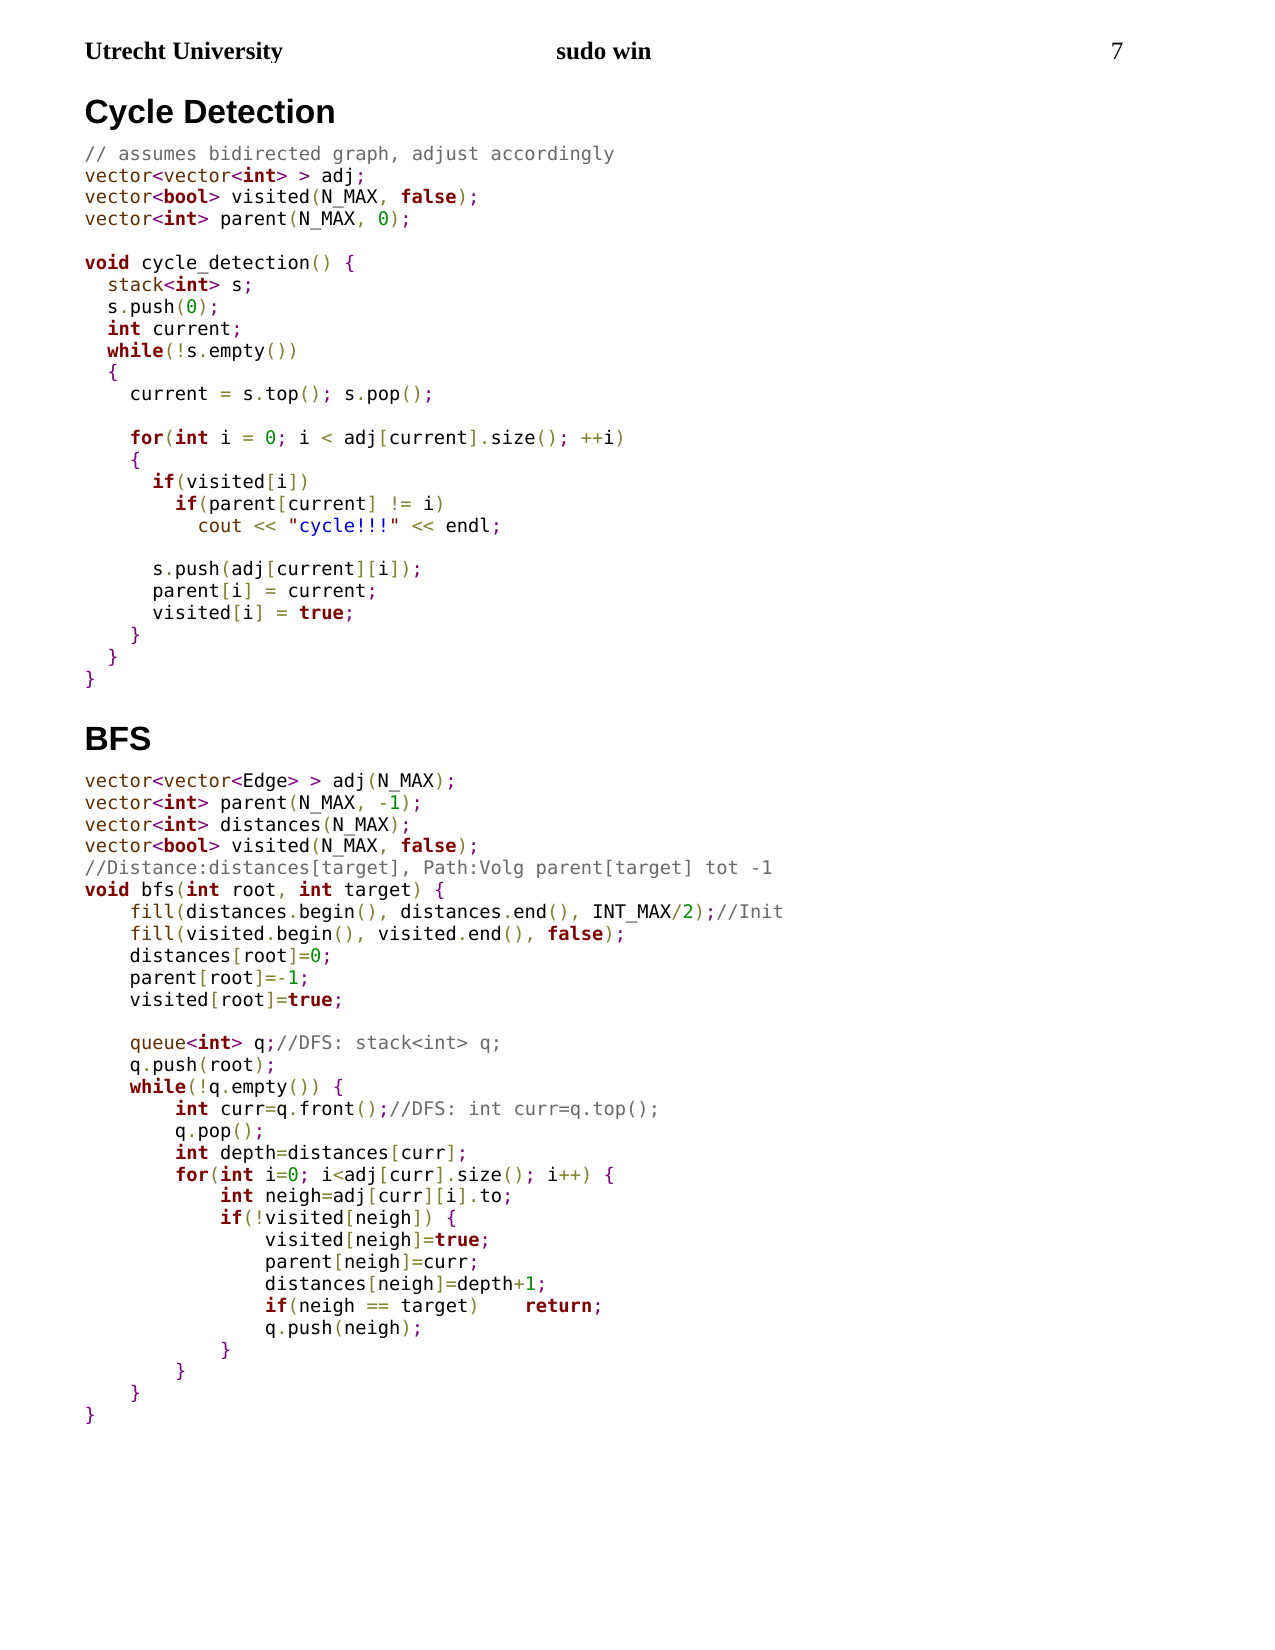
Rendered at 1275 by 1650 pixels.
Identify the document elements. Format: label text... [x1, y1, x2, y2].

text parent[i] = current; [84, 580, 1206, 602]
text } [84, 1338, 1206, 1360]
text vector<int> parent(N_MAX, 0); [84, 208, 1206, 230]
text for(int i=0; i<adj[curr].size(); i++) { [84, 1163, 1206, 1185]
text if(!visited[neigh]) { [84, 1207, 1206, 1229]
text distances[neigh]=depth+1; [84, 1273, 1206, 1295]
text parent[root]=-1; [84, 967, 1206, 988]
text //Distance:distances[target], Path:Volg parent[target] tot -1 [84, 857, 1206, 879]
text fill(visited.begin(), visited.end(), false); [84, 923, 1206, 945]
text } [84, 624, 1206, 646]
text void bfs(int root, int target) { [84, 879, 1206, 901]
text } [84, 646, 1206, 668]
text vector<int> parent(N_MAX, -1); [84, 792, 1206, 813]
text { [84, 362, 1206, 383]
text int current; [84, 318, 1206, 340]
text vector<vector<Edge> > adj(N_MAX); [84, 770, 1206, 792]
text for(int i = 0; i < adj[current].size(); ++i) [84, 427, 1206, 449]
text vector<bool> visited(N_MAX, false); [84, 187, 1206, 208]
text void cycle_detection() { [84, 252, 1206, 274]
text fill(distances.begin(), distances.end(), INT_MAX/2);//Init [84, 901, 1206, 923]
text if(parent[current] != i) [84, 493, 1206, 515]
text { [84, 449, 1206, 471]
text current = s.top(); s.pop(); [84, 383, 1206, 405]
text while(!q.empty()) { [84, 1076, 1206, 1098]
text q.push(root); [84, 1054, 1206, 1076]
text s.push(adj[current][i]); [84, 558, 1206, 580]
text if(neigh == target) return; [84, 1295, 1206, 1317]
text queue<int> q;//DFS: stack<int> q; [84, 1032, 1206, 1054]
subtitle Cycle Detection [84, 92, 1206, 131]
text } [84, 1382, 1206, 1404]
text cout << "cycle!!!" << endl; [84, 515, 1206, 537]
text vector<vector<int> > adj; [84, 165, 1206, 187]
text // assumes bidirected graph, adjust accordingly [84, 143, 1206, 165]
text vector<bool> visited(N_MAX, false); [84, 835, 1206, 857]
subtitle BFS [84, 719, 1206, 758]
text visited[i] = true; [84, 602, 1206, 624]
text while(!s.empty()) [84, 340, 1206, 362]
text int depth=distances[curr]; [84, 1142, 1206, 1163]
text } [84, 1360, 1206, 1382]
text } [84, 1404, 1206, 1426]
text if(visited[i]) [84, 471, 1206, 493]
text q.pop(); [84, 1120, 1206, 1142]
text stack<int> s; [84, 274, 1206, 296]
text } [84, 668, 1206, 690]
text int curr=q.front();//DFS: int curr=q.top(); [84, 1098, 1206, 1120]
text s.push(0); [84, 296, 1206, 318]
text parent[neigh]=curr; [84, 1251, 1206, 1273]
text vector<int> distances(N_MAX); [84, 813, 1206, 835]
text visited[neigh]=true; [84, 1229, 1206, 1251]
text int neigh=adj[curr][i].to; [84, 1185, 1206, 1207]
text distances[root]=0; [84, 945, 1206, 967]
text visited[root]=true; [84, 988, 1206, 1010]
text q.push(neigh); [84, 1317, 1206, 1338]
